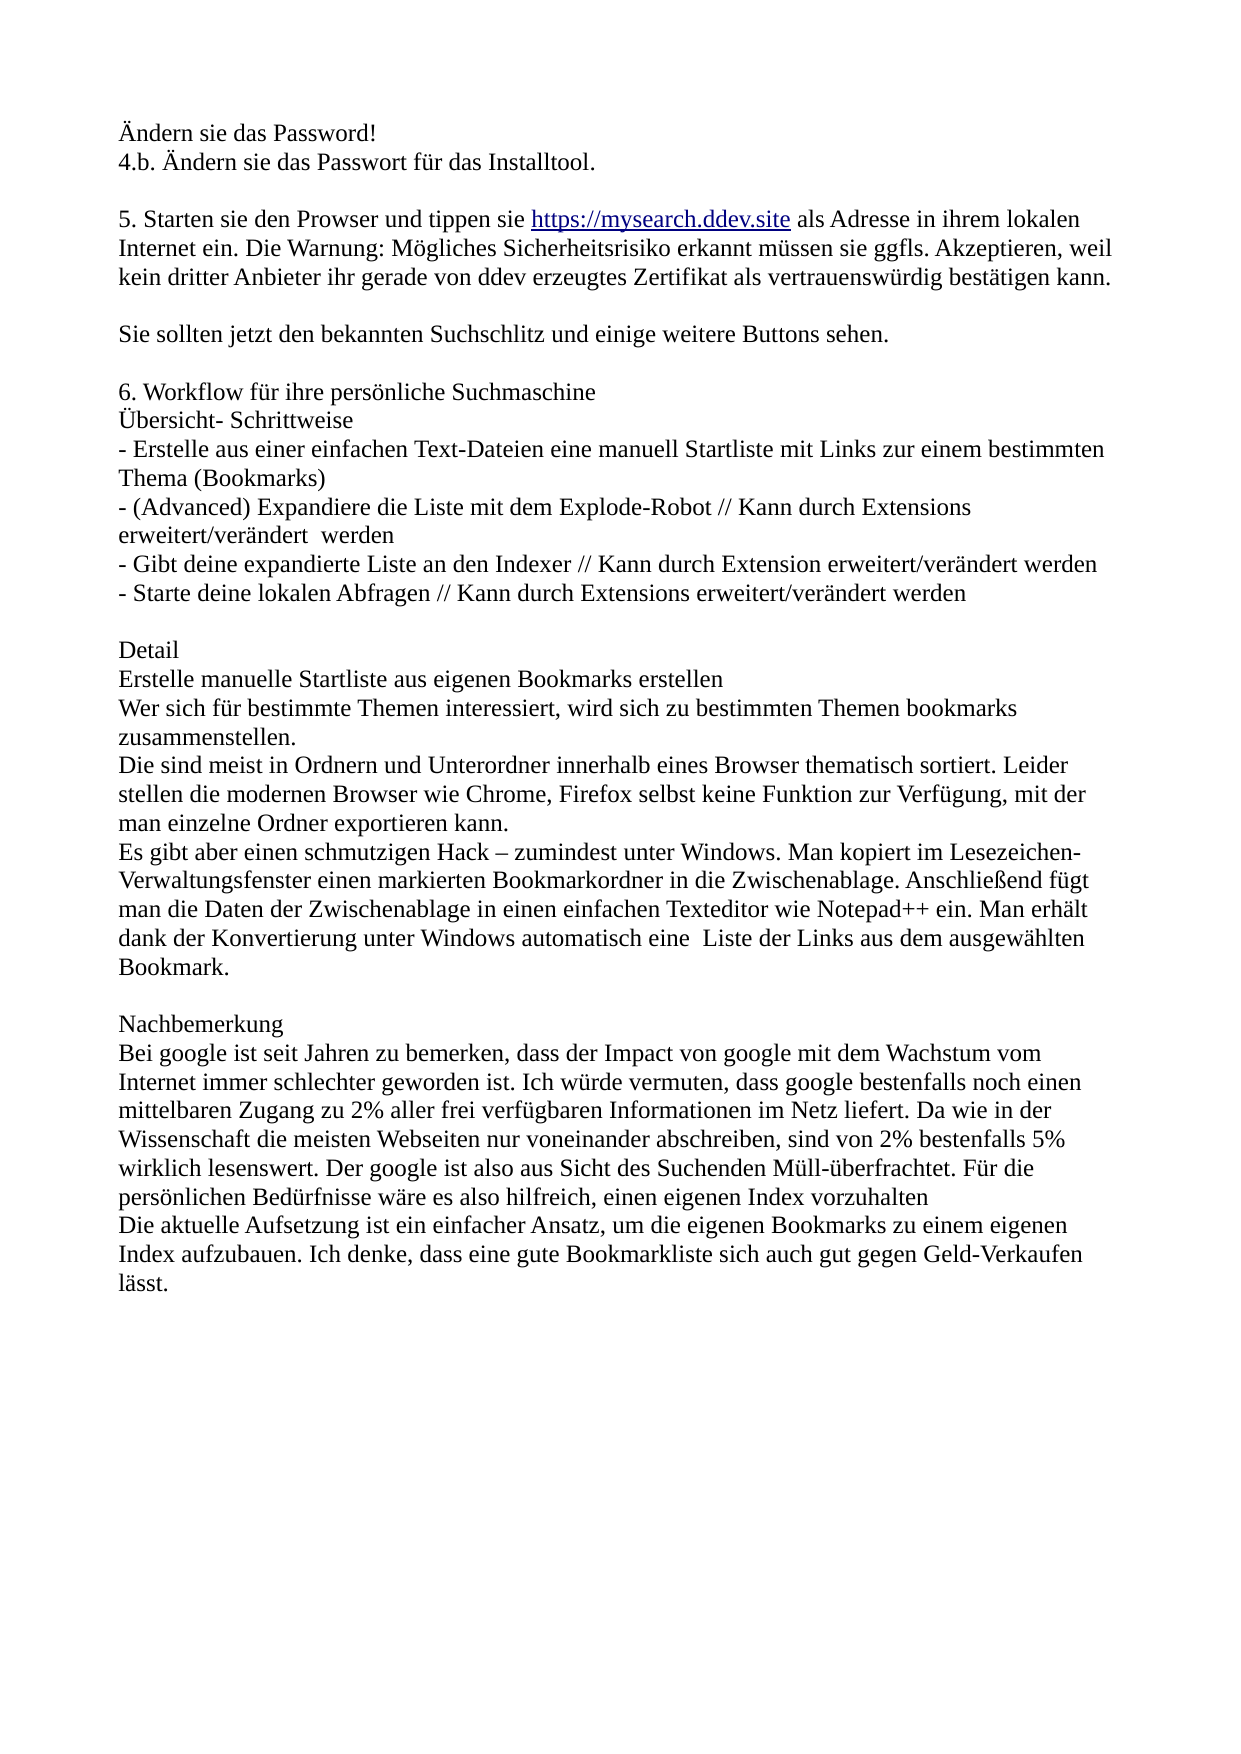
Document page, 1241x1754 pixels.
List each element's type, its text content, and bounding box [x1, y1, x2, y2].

text Übersicht- Schrittweise - Erstelle aus einer einfachen Text-Dateien eine manuell Startliste mit Links zur einem bestimmten Thema (Bookmarks) [118, 406, 1122, 492]
text Sie sollten jetzt den bekannten Suchschlitz und einige weitere Buttons sehen. [118, 319, 1122, 348]
text Nachbemerkung Bei google ist seit Jahren zu bemerken, dass der Impact von google mit dem Wachstum vom Internet immer schlechter geworden ist. Ich würde vermuten, dass google bestenfalls noch einen mittelbaren Zugang zu 2% aller frei verfügbaren Informationen im Netz liefert. Da wie in der Wissenschaft die meisten Webseiten nur voneinander abschreiben, sind von 2% bestenfalls 5% wirklich lesenswert. Der google ist also aus Sicht des Suchenden Müll-überfrachtet. Für die persönlichen Bedürfnisse wäre es also hilfreich, einen eigenen Index vorzuhalten [118, 1009, 1122, 1211]
text 4.b. Ändern sie das Passwort für das Installtool. [118, 147, 1122, 176]
text Ändern sie das Password! [118, 118, 1122, 147]
text Die aktuelle Aufsetzung ist ein einfacher Ansatz, um die eigenen Bookmarks zu einem eigenen Index aufzubauen. Ich denke, dass eine gute Bookmarkliste sich auch gut gegen Geld-Verkaufen lässt. [118, 1211, 1122, 1297]
text 5. Starten sie den Prowser und tippen sie https://mysearch.ddev.site als Adresse in ihrem lokalen Internet ein. Die Warnung: Mögliches Sicherheitsrisiko erkannt müssen sie ggfls. Akzeptieren, weil kein dritter Anbieter ihr gerade von ddev erzeugtes Zertifikat als vertrauenswürdig bestätigen kann. [118, 204, 1122, 291]
text Wer sich für bestimmte Themen interessiert, wird sich zu bestimmten Themen bookmarks zusammenstellen. [118, 693, 1122, 751]
text - (Advanced) Expandiere die Liste mit dem Explode-Robot // Kann durch Extensions erweitert/verändert werden [118, 492, 1122, 549]
text Es gibt aber einen schmutzigen Hack – zumindest unter Windows. Man kopiert im Lesezeichen-Verwaltungsfenster einen markierten Bookmarkordner in die Zwischenablage. Anschließend fügt man die Daten der Zwischenablage in einen einfachen Texteditor wie Notepad++ ein. Man erhält dank der Konvertierung unter Windows automatisch eine Liste der Links aus dem ausgewählten Bookmark. [118, 837, 1122, 981]
text 6. Workflow für ihre persönliche Suchmaschine [118, 377, 1122, 406]
text - Gibt deine expandierte Liste an den Indexer // Kann durch Extension erweitert/verändert werden [118, 549, 1122, 578]
text Erstelle manuelle Startliste aus eigenen Bookmarks erstellen [118, 664, 1122, 693]
text Detail [118, 636, 1122, 664]
text Die sind meist in Ordnern und Unterordner innerhalb eines Browser thematisch sortiert. Leider stellen die modernen Browser wie Chrome, Firefox selbst keine Funktion zur Verfügung, mit der man einzelne Ordner exportieren kann. [118, 751, 1122, 837]
text - Starte deine lokalen Abfragen // Kann durch Extensions erweitert/verändert werden [118, 578, 1122, 607]
